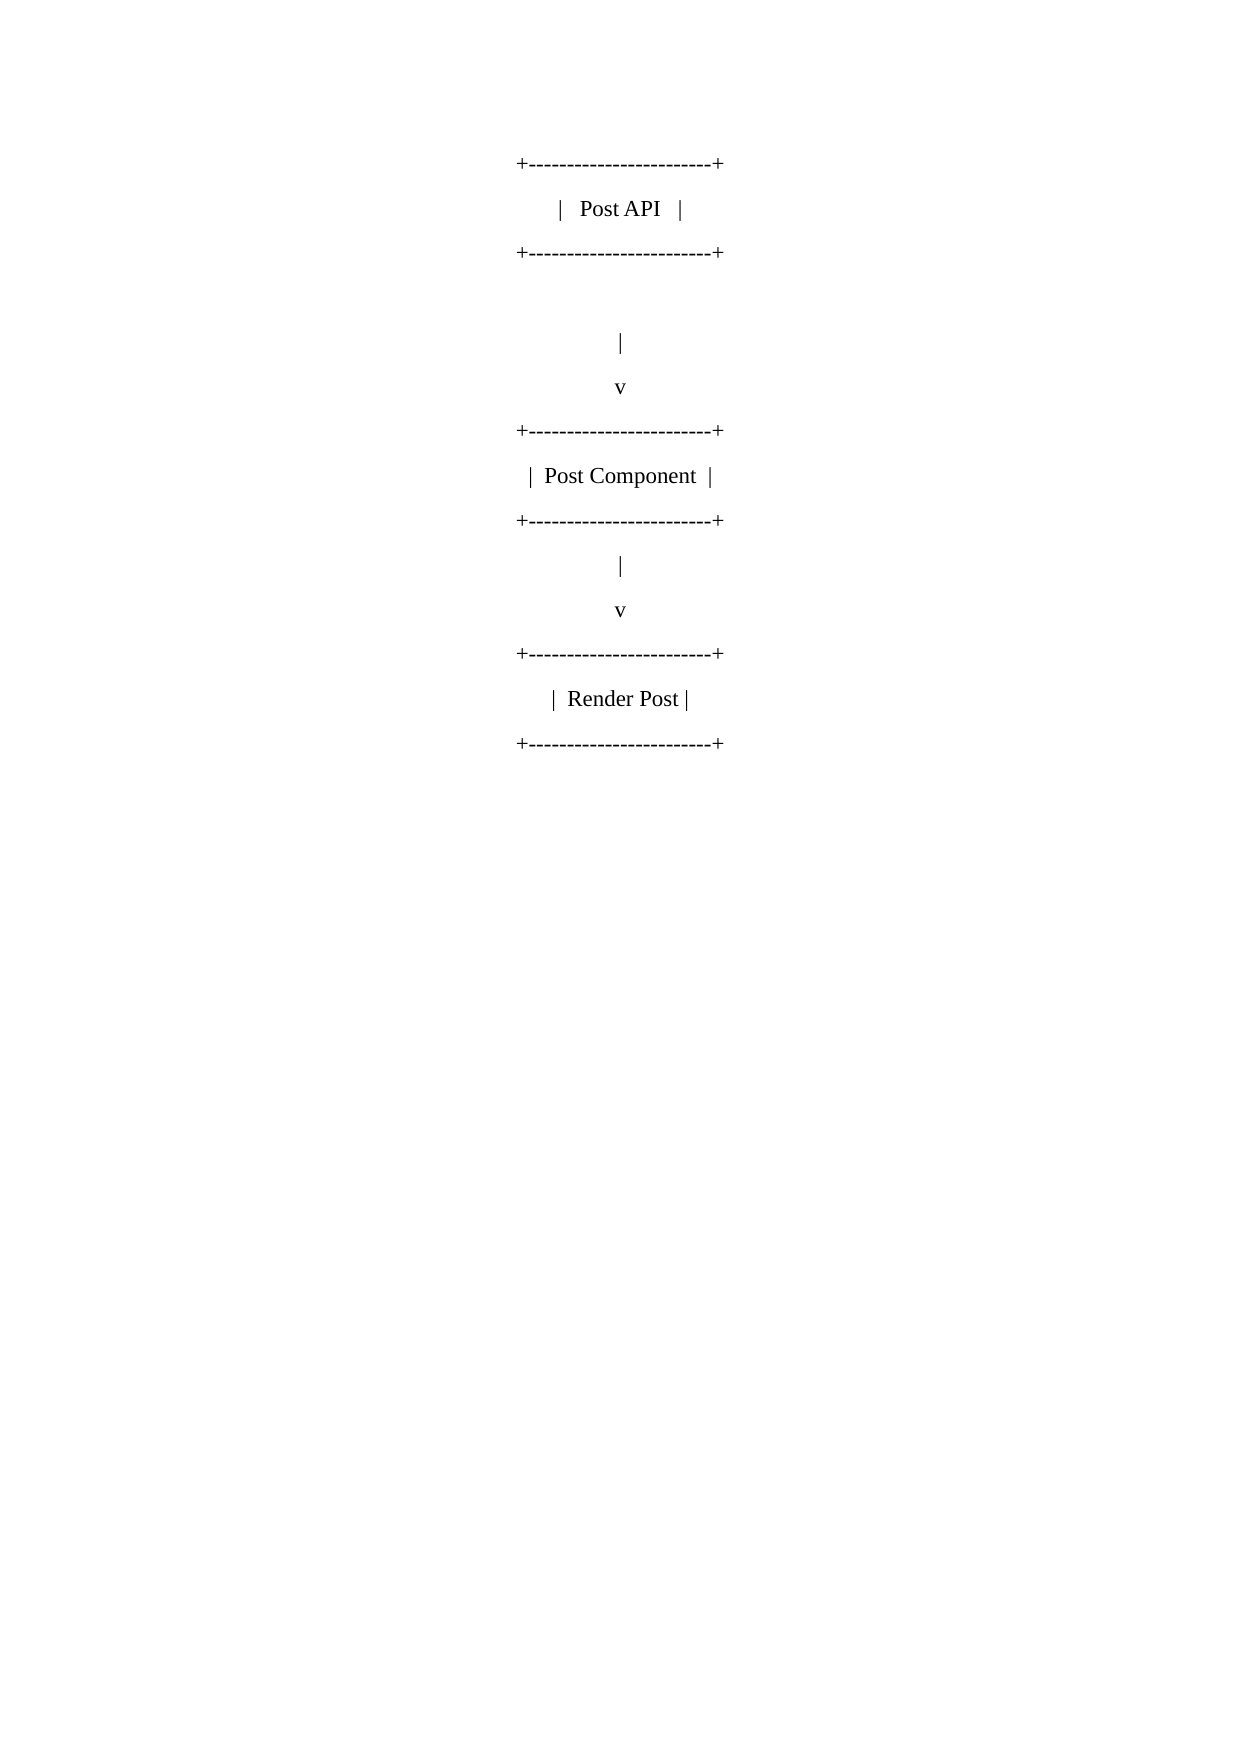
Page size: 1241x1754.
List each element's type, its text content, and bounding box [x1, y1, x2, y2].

text | Post API | [150, 194, 1090, 221]
text +------------------------+ [150, 507, 1090, 533]
text +------------------------+ [150, 729, 1090, 756]
text +------------------------+ [150, 150, 1090, 176]
text | Render Post | [150, 685, 1090, 711]
text v [150, 596, 1090, 622]
text | [150, 328, 1090, 355]
text +------------------------+ [150, 640, 1090, 667]
text +------------------------+ [150, 417, 1090, 444]
text v [150, 373, 1090, 399]
text | Post Component | [150, 462, 1090, 488]
text +------------------------+ [150, 239, 1090, 266]
text | [150, 551, 1090, 578]
